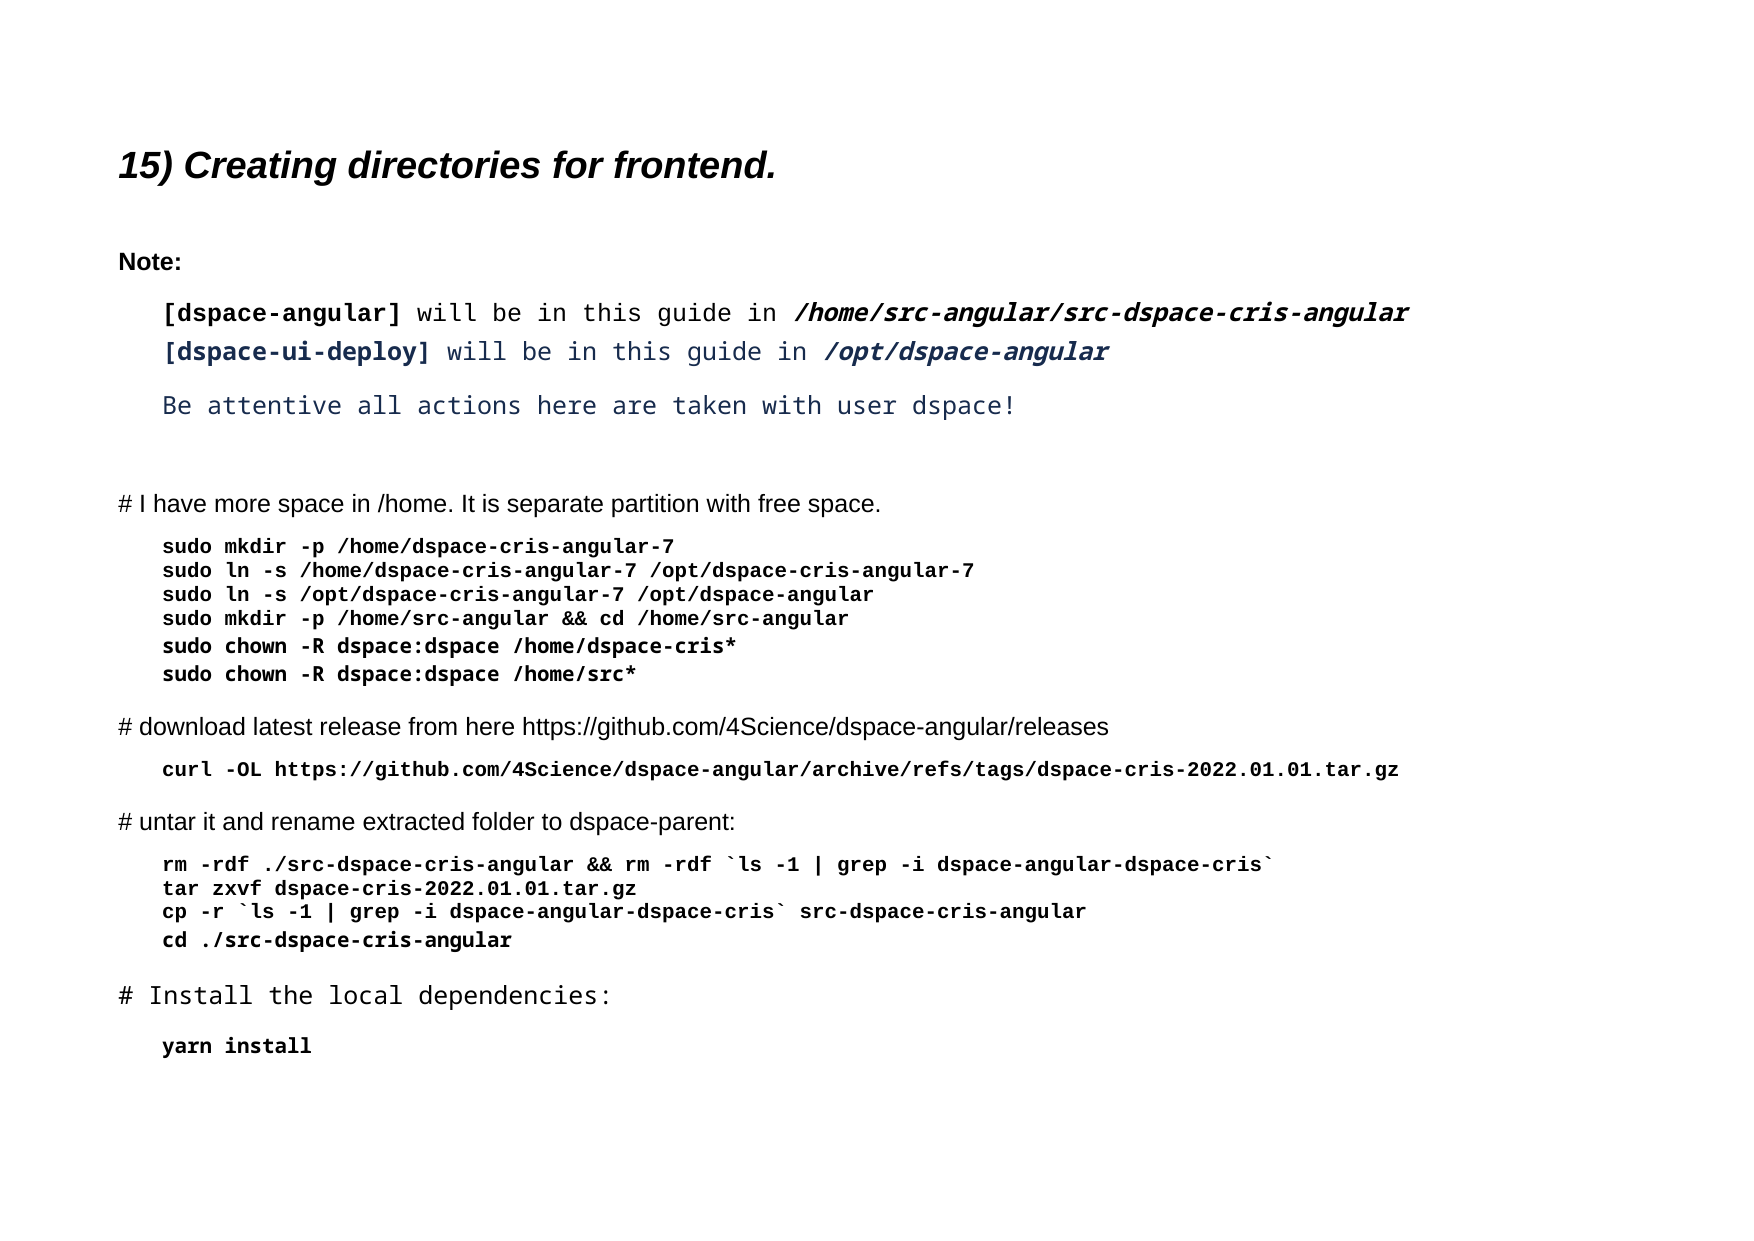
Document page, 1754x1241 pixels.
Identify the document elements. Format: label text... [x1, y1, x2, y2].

text # download latest release from here https://github.com/4Science/dspace-angular/releases [118, 712, 1635, 740]
text sudo ln -s /opt/dspace-cris-angular-7 /opt/dspace-angular [162, 584, 1635, 607]
text # I have more space in /home. It is separate partition with free space. [118, 489, 1635, 518]
text sudo chown -R dspace:dspace /home/src* [162, 659, 1635, 688]
text # untar it and rename extracted folder to dspace-parent: [118, 807, 1635, 835]
subtitle 15) Creating directories for frontend. [118, 143, 1635, 187]
text Be attentive all actions here are taken with user dspace! [162, 388, 1635, 422]
text cd ./src-dspace-cris-angular [162, 925, 1635, 954]
text rm -rdf ./src-dspace-cris-angular && rm -rdf `ls -1 | grep -i dspace-angular-dspace-cris` [162, 854, 1635, 878]
text sudo mkdir -p /home/dspace-cris-angular-7 [162, 537, 1635, 560]
text [dspace-angular] will be in this guide in /home/src-angular/src-dspace-cris-angular [dspace-ui-deploy] will be in this guide in /opt/dspace-angular [162, 294, 1635, 368]
text cp -r `ls -1 | grep -i dspace-angular-dspace-cris` src-dspace-cris-angular [162, 902, 1635, 925]
text # Install the local dependencies: [118, 977, 1635, 1011]
text sudo chown -R dspace:dspace /home/dspace-cris* [162, 631, 1635, 659]
text curl -OL https://github.com/4Science/dspace-angular/archive/refs/tags/dspace-cris-2022.01.01.tar.gz [162, 759, 1635, 783]
text tar zxvf dspace-cris-2022.01.01.tar.gz [162, 878, 1635, 902]
text sudo ln -s /home/dspace-cris-angular-7 /opt/dspace-cris-angular-7 [162, 560, 1635, 584]
text sudo mkdir -p /home/src-angular && cd /home/src-angular [162, 607, 1635, 631]
text yarn install [118, 1031, 1635, 1059]
text Note: [118, 247, 1635, 276]
